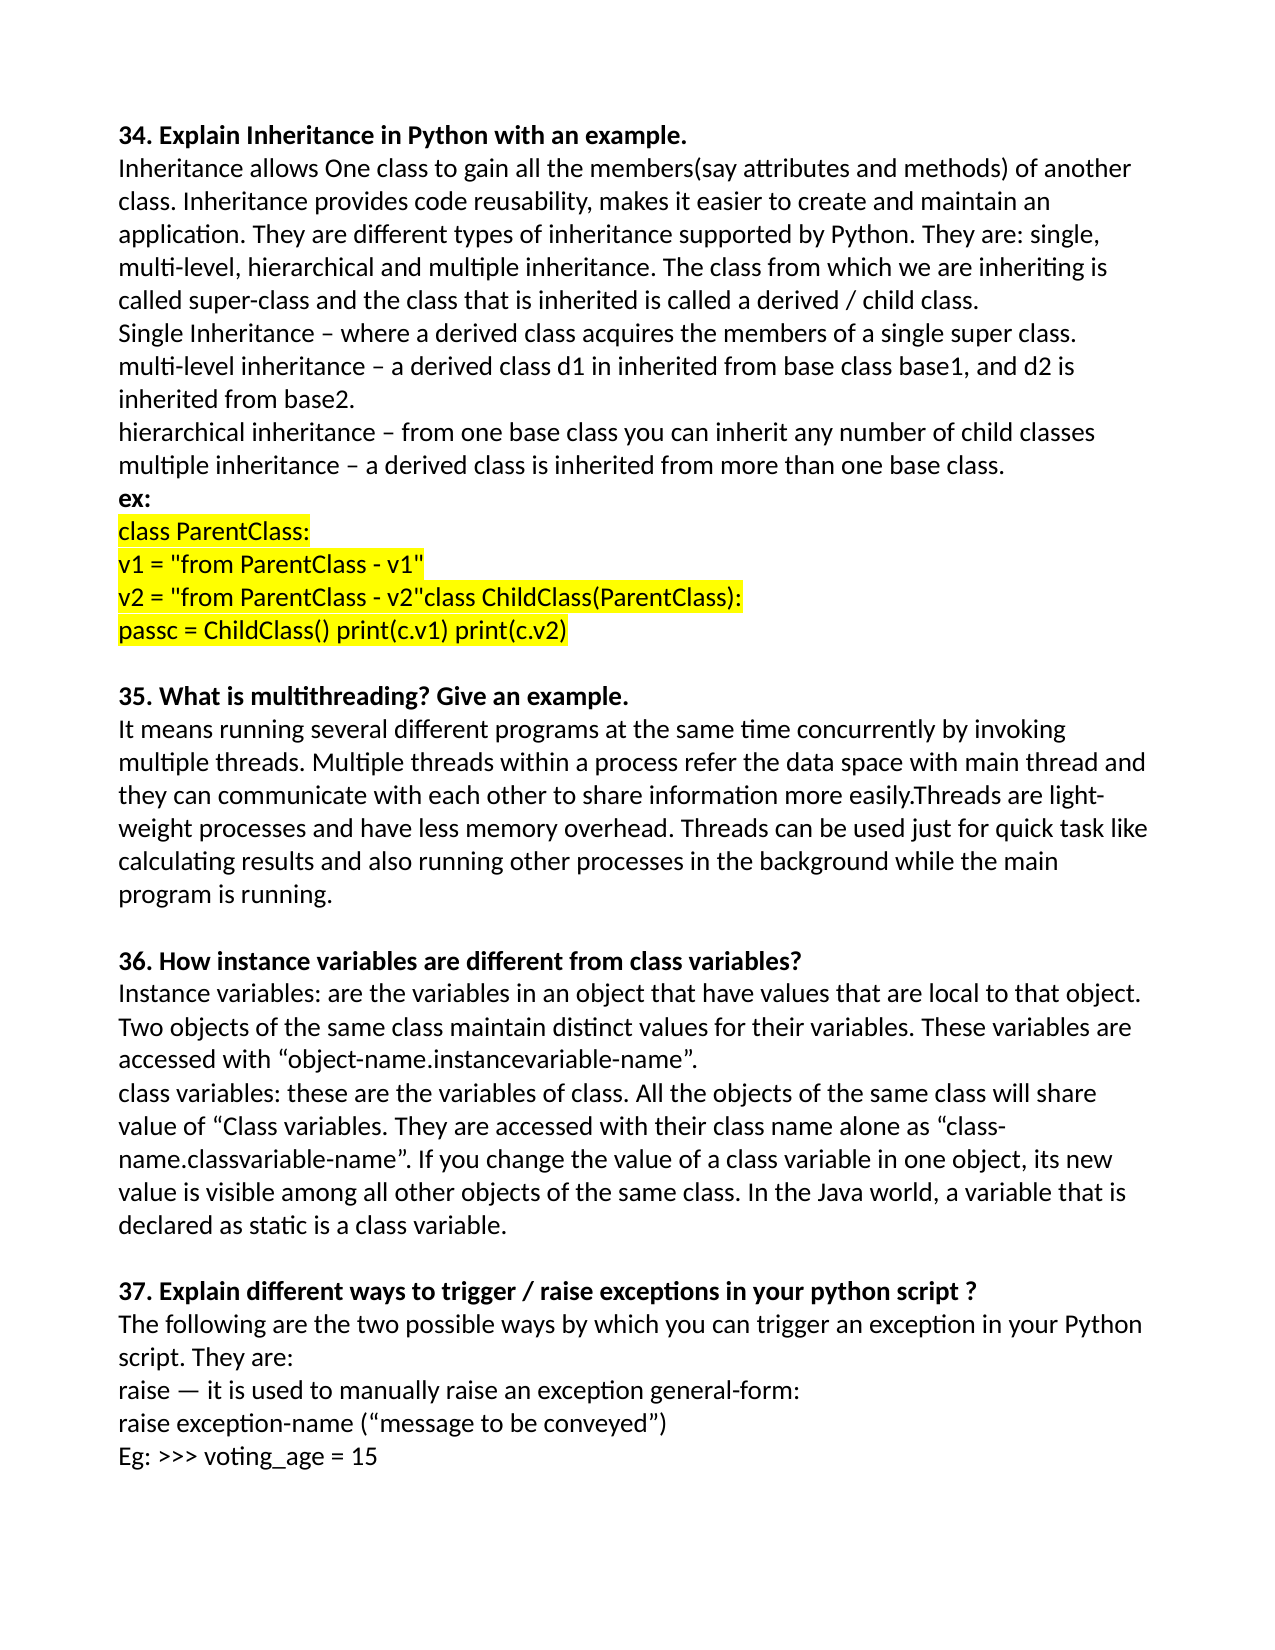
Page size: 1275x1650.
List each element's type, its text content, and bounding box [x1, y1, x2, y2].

text class ParentClass: [118, 514, 1157, 547]
text Eg: >>> voting_age = 15 [118, 1439, 1157, 1472]
text It means running several different programs at the same time concurrently by invoking multiple threads. Multiple threads within a process refer the data space with main thread and they can communicate with each other to share information more easily.Threads are light-weight processes and have less memory overhead. Threads can be used just for quick task like calculating results and also running other processes in the background while the main program is running. [118, 712, 1157, 911]
text Instance variables: are the variables in an object that have values that are local to that object. Two objects of the same class maintain distinct values for their variables. These variables are accessed with “object-name.instancevariable-name”. [118, 977, 1157, 1076]
text multi-level inheritance – a derived class d1 in inherited from base class base1, and d2 is inherited from base2. [118, 349, 1157, 415]
text 36. How instance variables are different from class variables? [118, 944, 1157, 977]
text The following are the two possible ways by which you can trigger an exception in your Python script. They are: [118, 1307, 1157, 1373]
text v1 = "from ParentClass - v1" [118, 547, 1157, 580]
text 37. Explain different ways to trigger / raise exceptions in your python script ? [118, 1274, 1157, 1307]
text ex: [118, 481, 1157, 514]
text 34. Explain Inheritance in Python with an example. [118, 118, 1157, 151]
text multiple inheritance – a derived class is inherited from more than one base class. [118, 448, 1157, 481]
text passc = ChildClass() print(c.v1) print(c.v2) [118, 613, 1157, 646]
text raise exception-name (“message to be conveyed”) [118, 1406, 1157, 1439]
text class variables: these are the variables of class. All the objects of the same class will share value of “Class variables. They are accessed with their class name alone as “class- name.classvariable-name”. If you change the value of a class variable in one object, its new value is visible among all other objects of the same class. In the Java world, a variable that is declared as static is a class variable. [118, 1076, 1157, 1241]
text Single Inheritance – where a derived class acquires the members of a single super class. [118, 316, 1157, 349]
text raise — it is used to manually raise an exception general-form: [118, 1373, 1157, 1406]
text hierarchical inheritance – from one base class you can inherit any number of child classes [118, 415, 1157, 448]
text v2 = "from ParentClass - v2"class ChildClass(ParentClass): [118, 580, 1157, 613]
text Inheritance allows One class to gain all the members(say attributes and methods) of another class. Inheritance provides code reusability, makes it easier to create and maintain an application. They are different types of inheritance supported by Python. They are: single, multi-level, hierarchical and multiple inheritance. The class from which we are inheriting is called super-class and the class that is inherited is called a derived / child class. [118, 151, 1157, 316]
text 35. What is multithreading? Give an example. [118, 679, 1157, 712]
